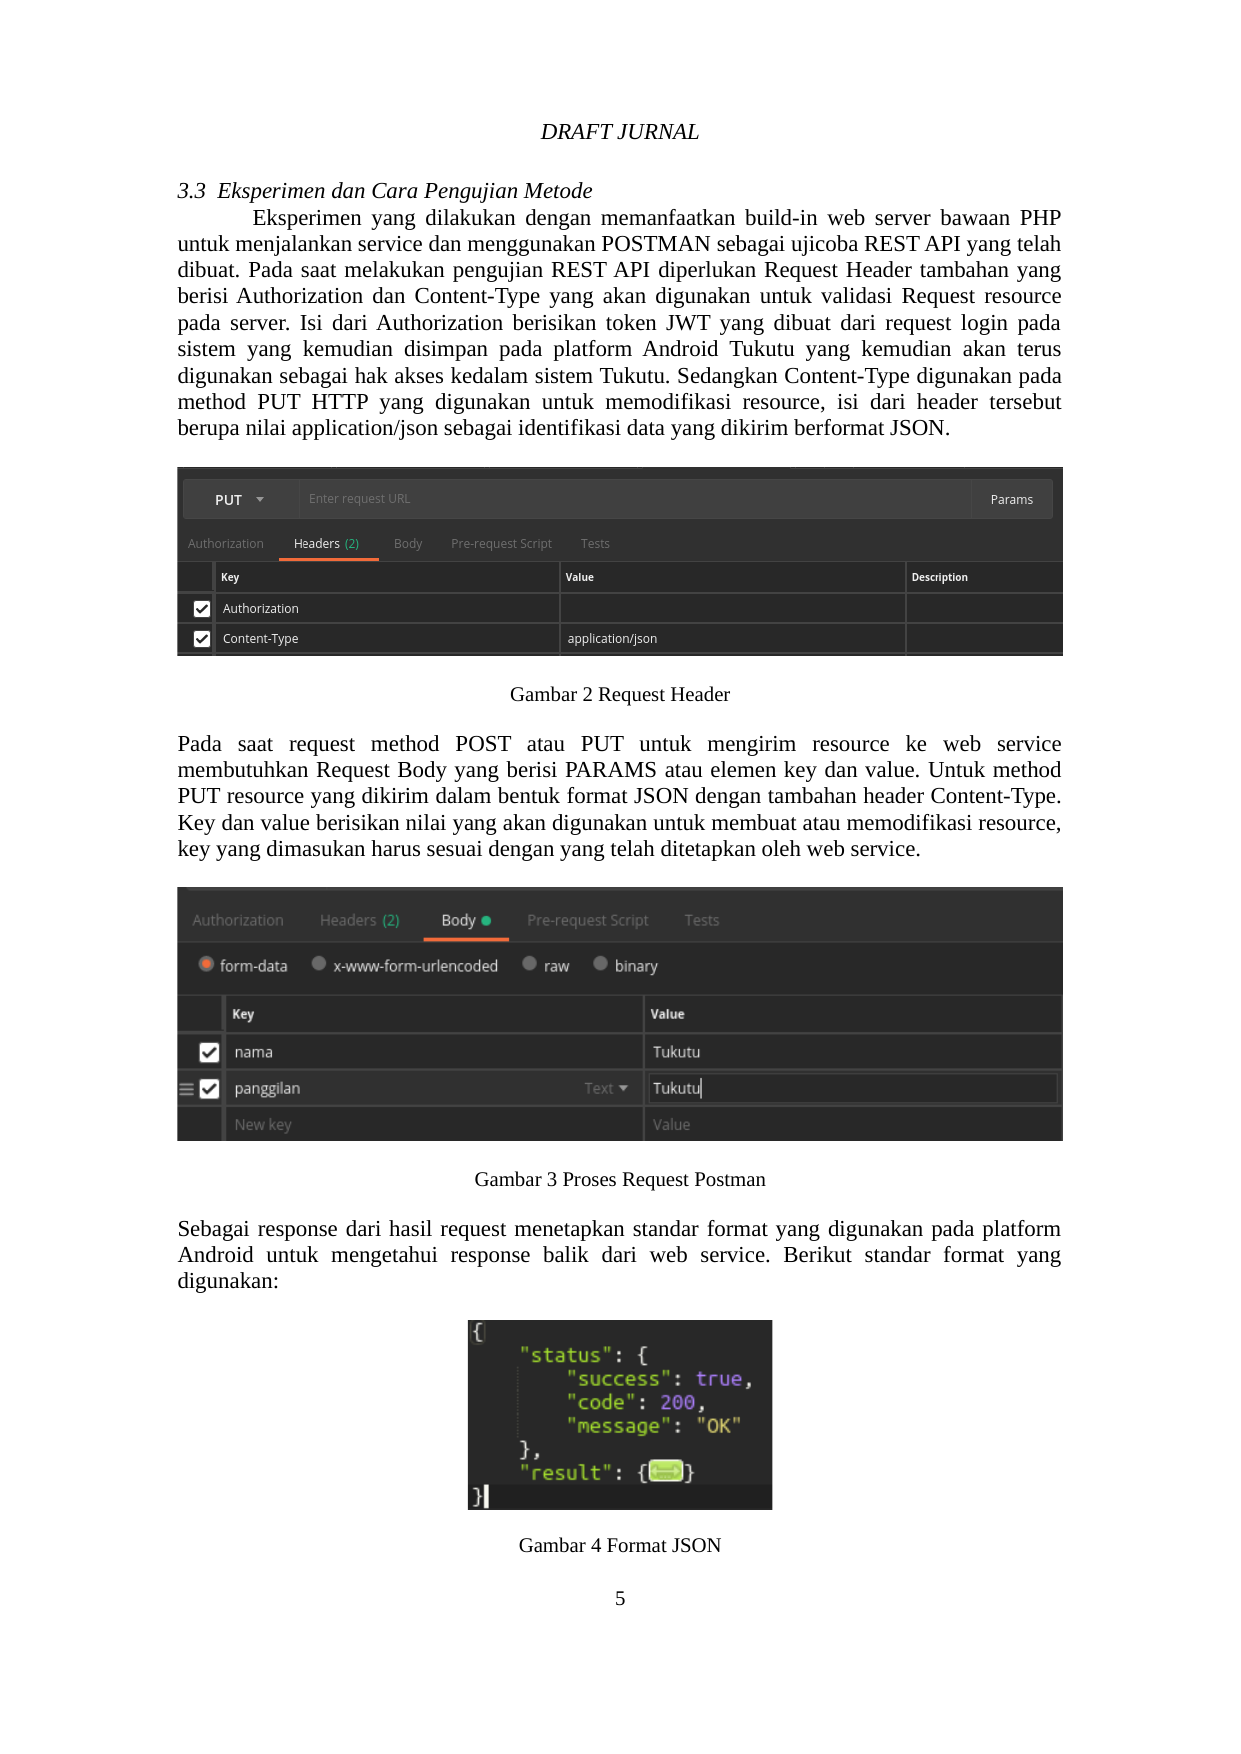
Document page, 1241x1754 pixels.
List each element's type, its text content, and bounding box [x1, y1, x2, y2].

text Gambar 4 Format JSON [177, 1320, 1063, 1557]
picture [177, 887, 1063, 1141]
text 3.3 Eksperimen dan Cara Pengujian Metode [177, 177, 1063, 203]
text Eksperimen yang dilakukan dengan memanfaatkan build-in web server bawaan PHP untuk menjalankan service dan menggunakan POSTMAN sebagai ujicoba REST API yang telah dibuat. Pada saat melakukan pengujian REST API diperlukan Request Header tambahan yang berisi Authorization dan Content-Type yang akan digunakan untuk validasi Request resource pada server. Isi dari Authorization berisikan token JWT yang dibuat dari request login pada sistem yang kemudian disimpan pada platform Android Tukutu yang kemudian akan terus digunakan sebagai hak akses kedalam sistem Tukutu. Sedangkan Content-Type digunakan pada method PUT HTTP yang digunakan untuk memodifikasi resource, isi dari header tersebut berupa nilai application/json sebagai identifikasi data yang dikirim berformat JSON. [177, 203, 1063, 441]
picture [467, 1320, 773, 1510]
text Gambar 3 Proses Request Postman [177, 1167, 1063, 1191]
text Sebagai response dari hasil request menetapkan standar format yang digunakan pada platform Android untuk mengetahui response balik dari web service. Berikut standar format yang digunakan: [177, 1215, 1063, 1294]
text Pada saat request method POST atau PUT untuk mengirim resource ke web service membutuhkan Request Body yang berisi PARAMS atau elemen key dan value. Untuk method PUT resource yang dikirim dalam bentuk format JSON dengan tambahan header Content-Type. Key dan value berisikan nilai yang akan digunakan untuk membuat atau memodifikasi resource, key yang dimasukan harus sesuai dengan yang telah ditetapkan oleh web service. [177, 730, 1063, 862]
text Gambar 2 Request Header [177, 682, 1063, 706]
picture [177, 467, 1063, 656]
